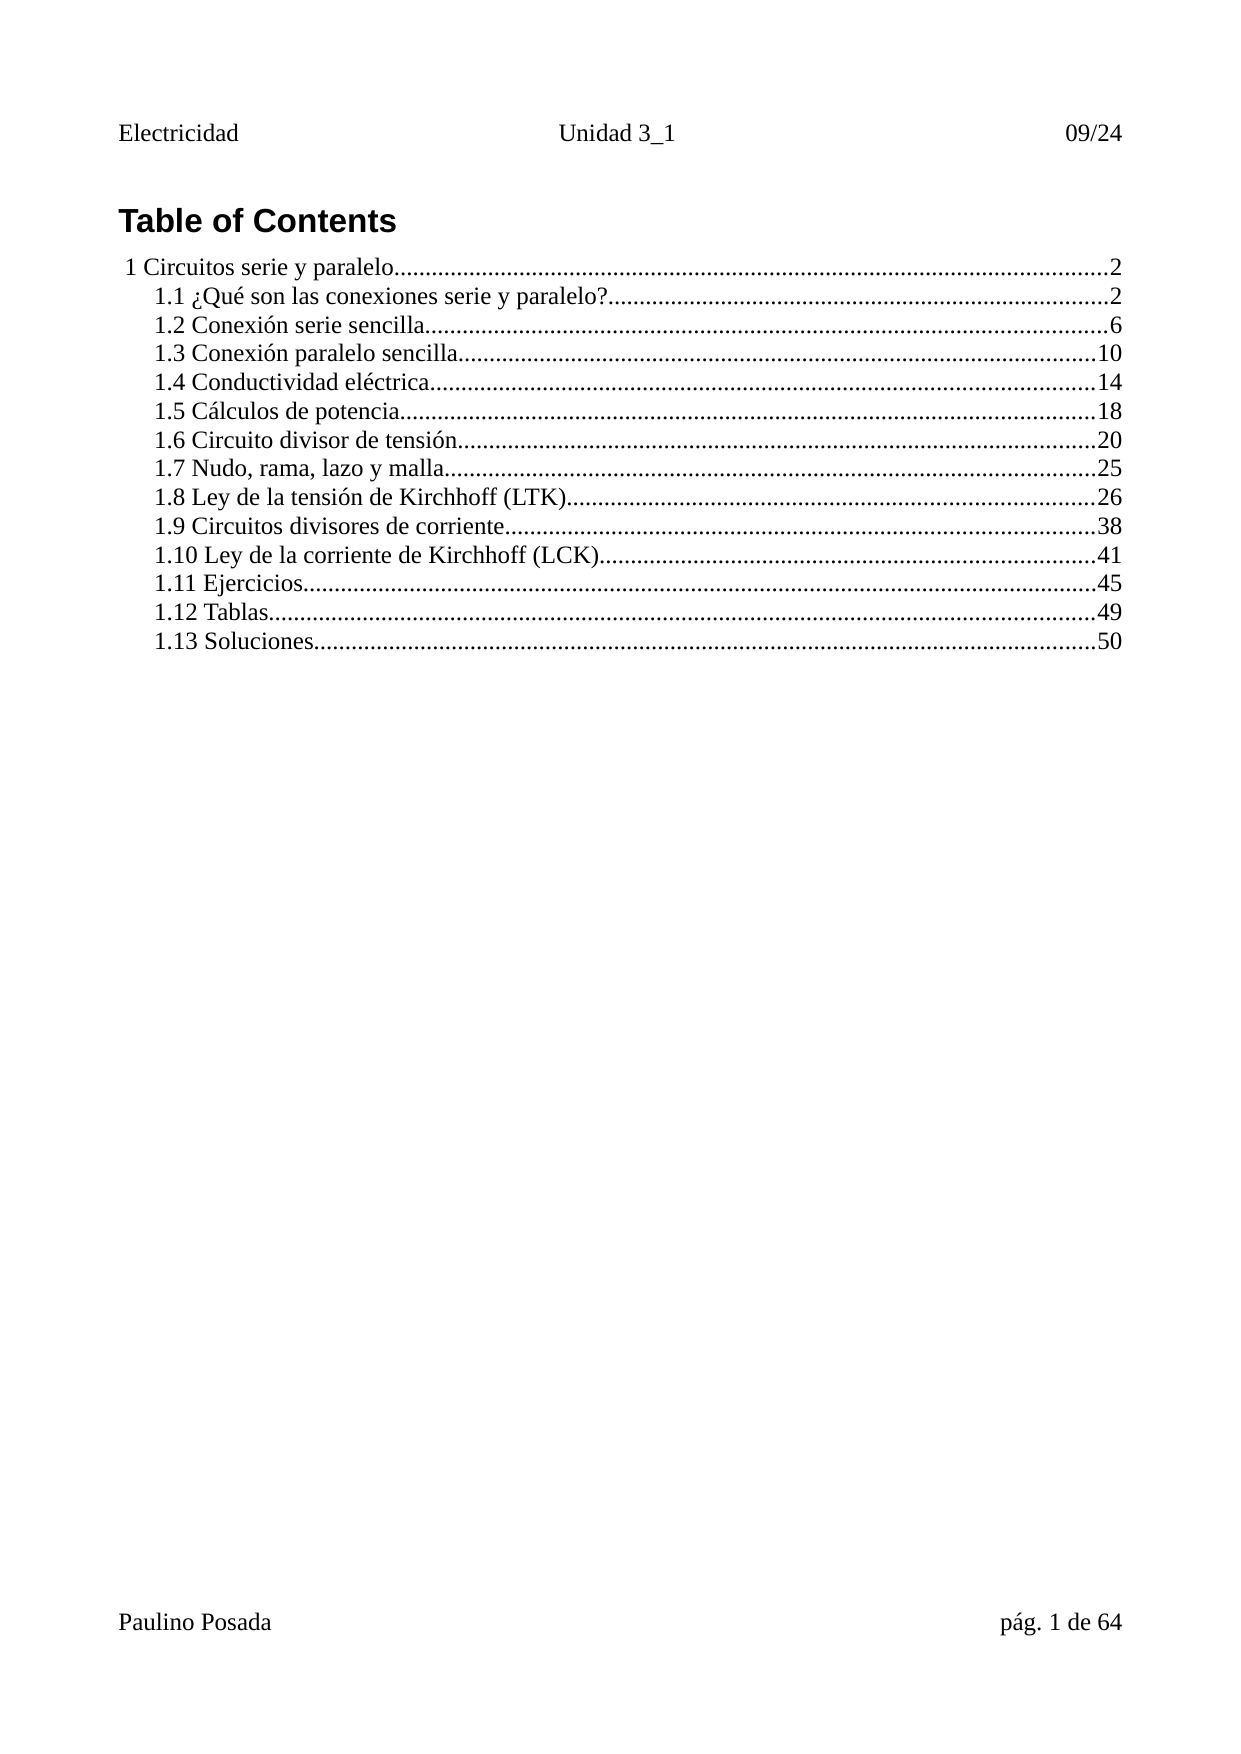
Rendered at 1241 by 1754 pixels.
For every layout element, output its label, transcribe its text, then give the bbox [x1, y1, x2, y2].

text 1.7 Nudo, rama, lazo y malla 25 [148, 453, 1122, 482]
text 1.8 Ley de la tensión de Kirchhoff (LTK) 26 [148, 482, 1122, 511]
text 1.6 Circuito divisor de tensión 20 [148, 425, 1122, 453]
text 1.9 Circuitos divisores de corriente 38 [148, 511, 1122, 540]
text 1.1 ¿Qué son las conexiones serie y paralelo? 2 [148, 281, 1122, 310]
subtitle Table of Contents [118, 201, 1122, 240]
text 1.4 Conductividad eléctrica 14 [148, 367, 1122, 396]
text 1.13 Soluciones 50 [148, 626, 1122, 655]
text 1.12 Tablas 49 [148, 597, 1122, 626]
text 1.2 Conexión serie sencilla 6 [148, 310, 1122, 338]
text 1.10 Ley de la corriente de Kirchhoff (LCK) 41 [148, 540, 1122, 568]
text 1.3 Conexión paralelo sencilla 10 [148, 338, 1122, 367]
text 1.5 Cálculos de potencia 18 [148, 396, 1122, 425]
text 1.11 Ejercicios 45 [148, 568, 1122, 597]
text 1 Circuitos serie y paralelo 2 [118, 252, 1122, 281]
